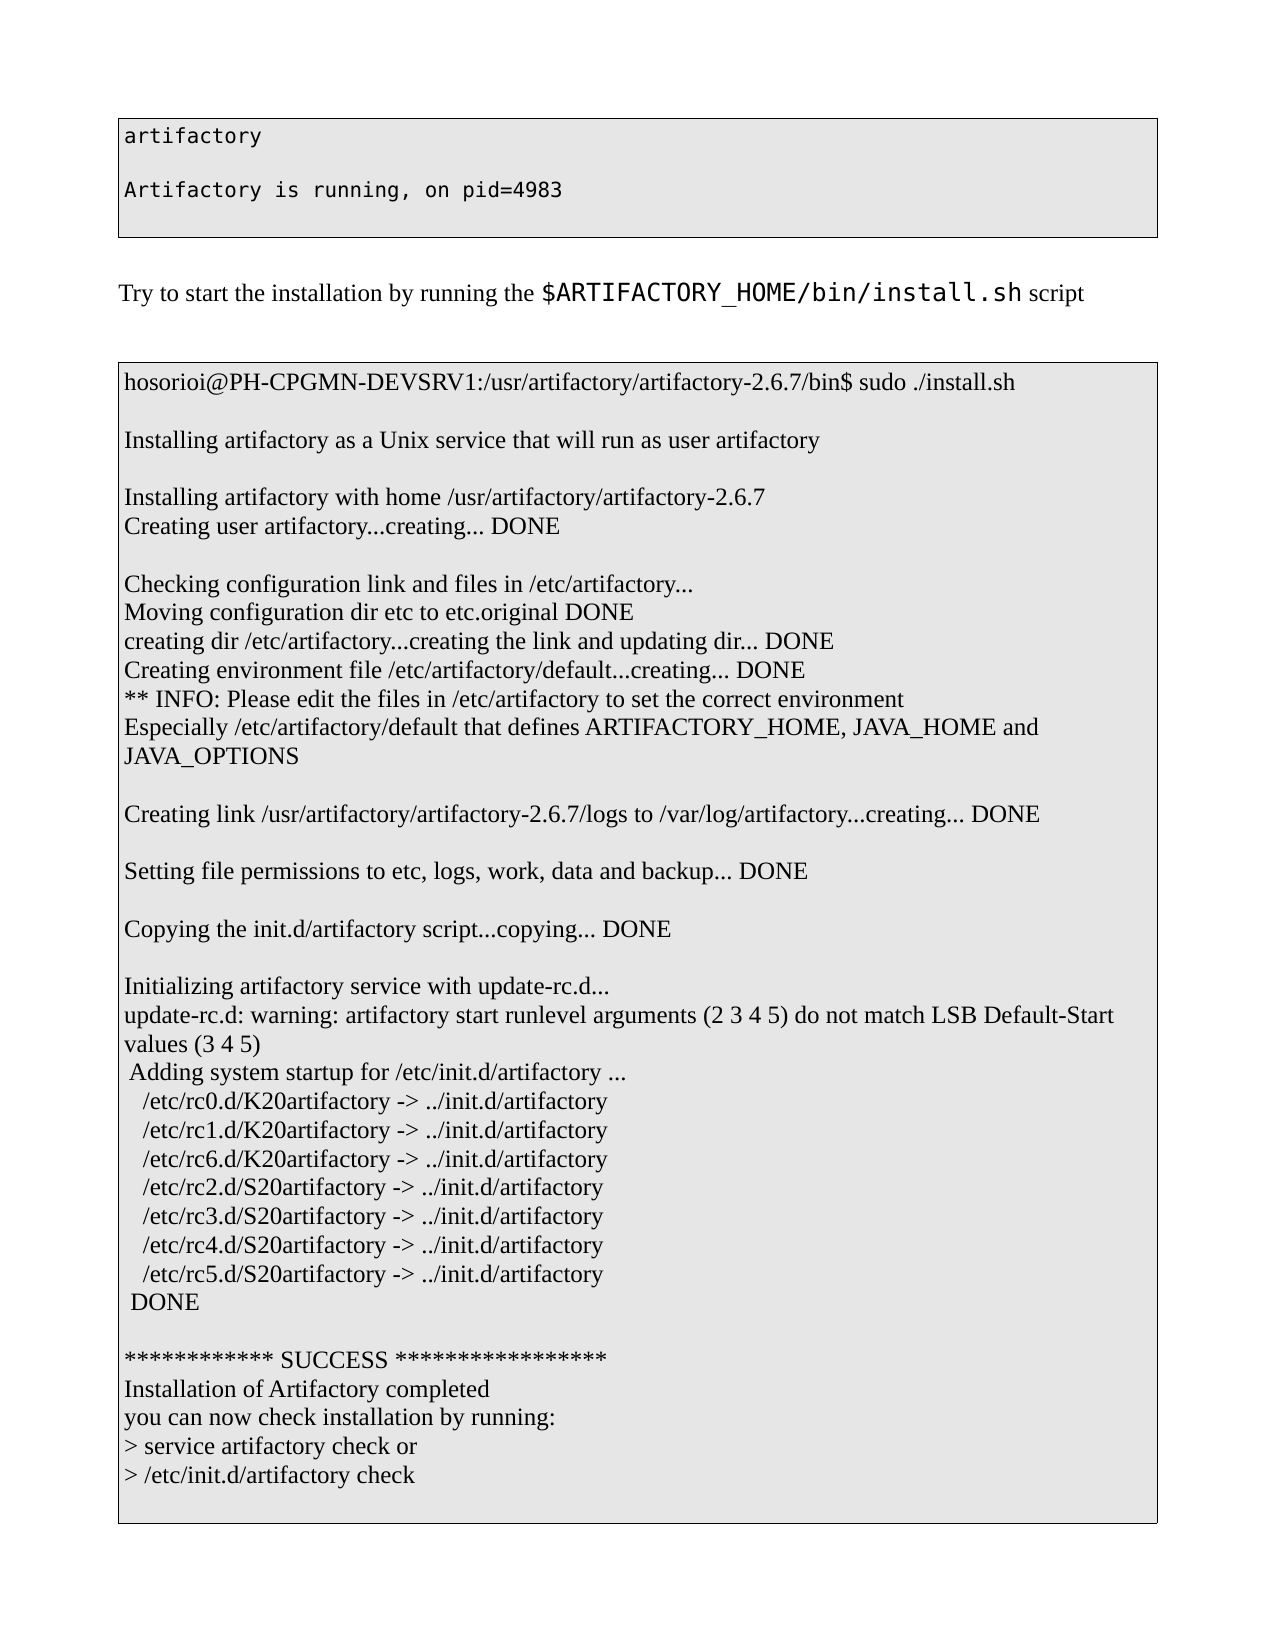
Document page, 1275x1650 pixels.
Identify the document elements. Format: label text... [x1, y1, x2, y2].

table_header hosorioi@PH-CPGMN-DEVSRV1:/usr/artifactory/artifactory-2.6.7/bin$ sudo ./install.sh Installing artifactory as a Unix service that will run as user artifactory Installing artifactory with home /usr/artifactory/artifactory-2.6.7 Creating user artifactory...creating... DONE Checking configuration link and files in /etc/artifactory... Moving configuration dir etc to etc.original DONE creating dir /etc/artifactory...creating the link and updating dir... DONE Creating environment file /etc/artifactory/default...creating... DONE ** INFO: Please edit the files in /etc/artifactory to set the correct environment Especially /etc/artifactory/default that defines ARTIFACTORY_HOME, JAVA_HOME and JAVA_OPTIONS Creating link /usr/artifactory/artifactory-2.6.7/logs to /var/log/artifactory...creating... DONE Setting file permissions to etc, logs, work, data and backup... DONE Copying the init.d/artifactory script...copying... DONE Initializing artifactory service with update-rc.d... update-rc.d: warning: artifactory start runlevel arguments (2 3 4 5) do not match LSB Default-Start values (3 4 5) Adding system startup for /etc/init.d/artifactory ... /etc/rc0.d/K20artifactory -> ../init.d/artifactory /etc/rc1.d/K20artifactory -> ../init.d/artifactory /etc/rc6.d/K20artifactory -> ../init.d/artifactory /etc/rc2.d/S20artifactory -> ../init.d/artifactory /etc/rc3.d/S20artifactory -> ../init.d/artifactory /etc/rc4.d/S20artifactory -> ../init.d/artifactory /etc/rc5.d/S20artifactory -> ../init.d/artifactory DONE ************ SUCCESS ***************** Installation of Artifactory completed you can now check installation by running: > service artifactory check or > /etc/init.d/artifactory check [119, 363, 1157, 1523]
text Try to start the installation by running the $ARTIFACTORY_HOME/bin/install.sh script [118, 278, 1157, 308]
table_header artifactory Artifactory is running, on pid=4983 [119, 119, 1157, 237]
